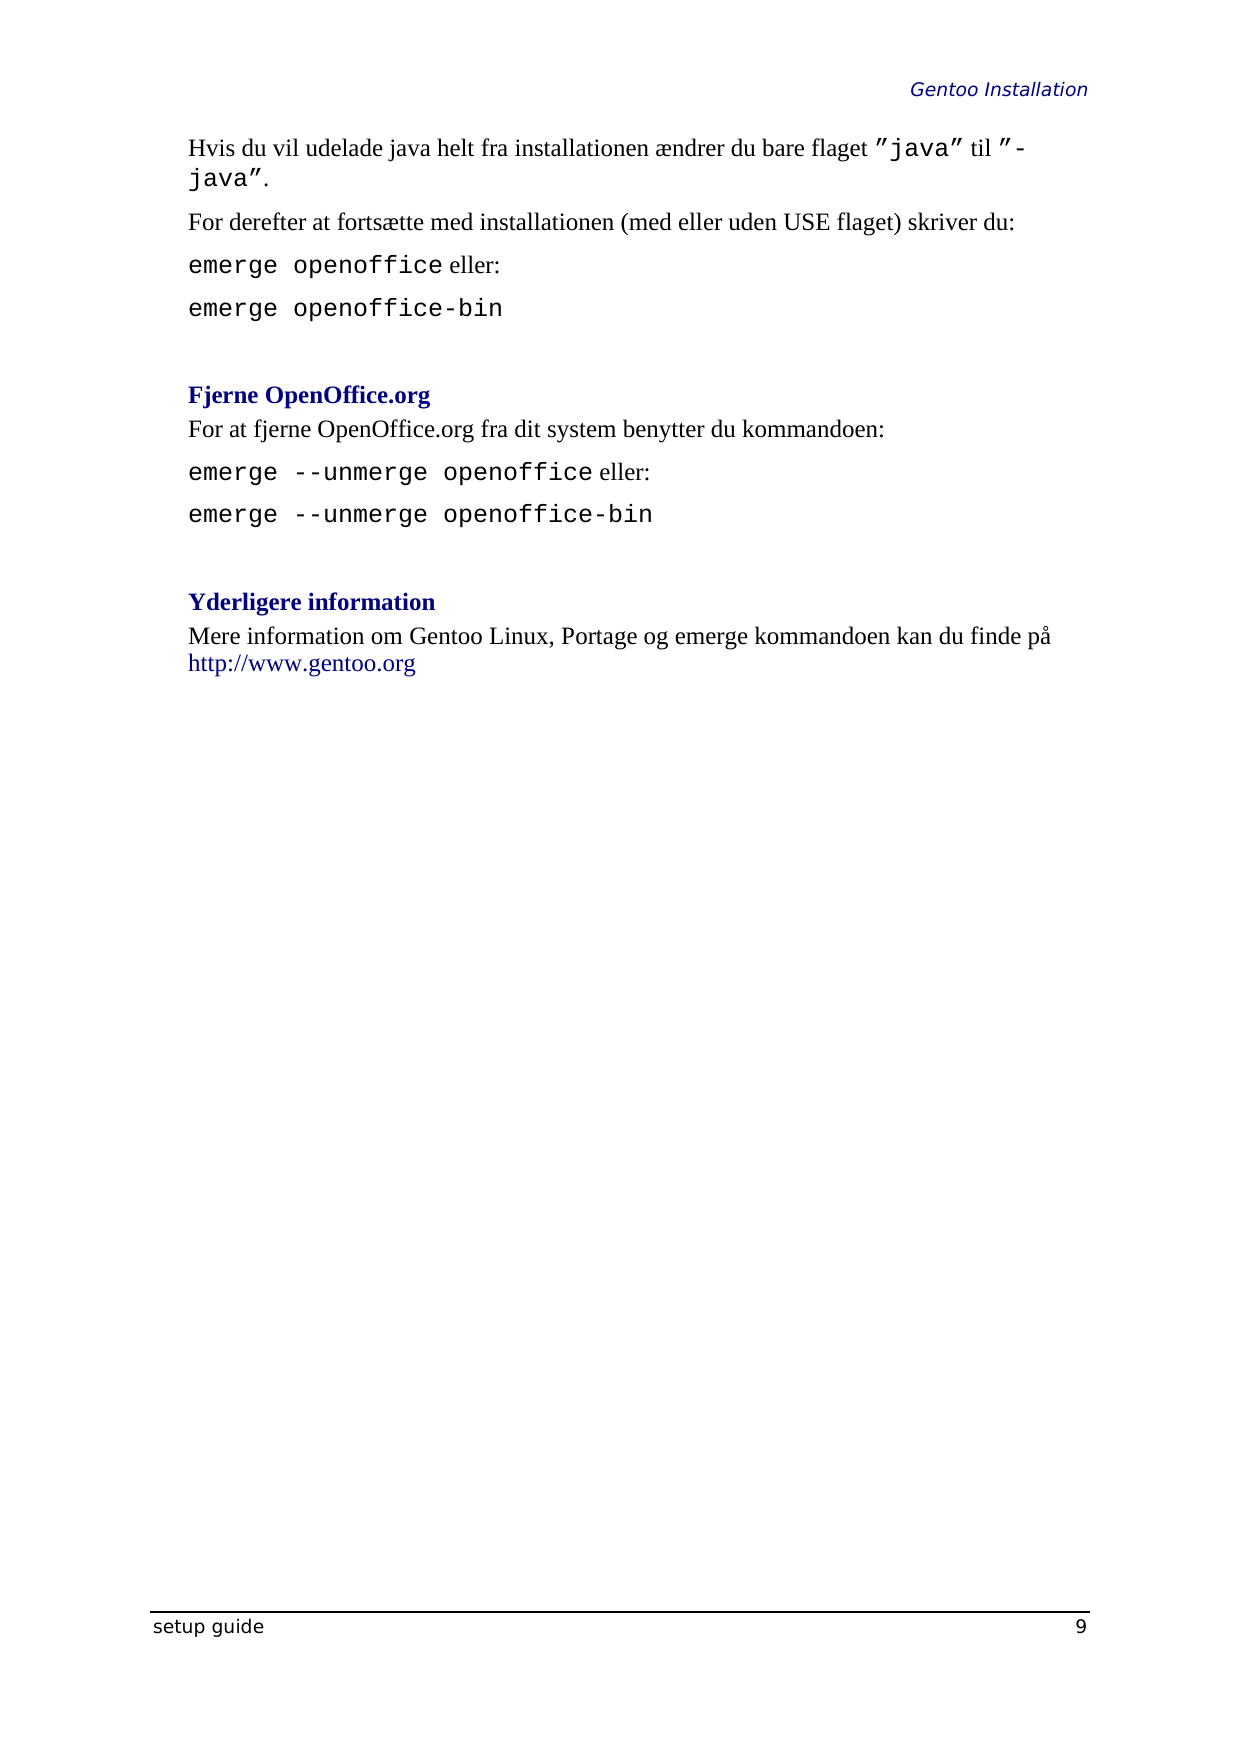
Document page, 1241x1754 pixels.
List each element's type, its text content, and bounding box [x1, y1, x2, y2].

text For at fjerne OpenOffice.org fra dit system benytter du kommandoen: [188, 415, 1090, 443]
text emerge --unmerge openoffice-bin [188, 502, 1090, 530]
text emerge openoffice-bin [188, 295, 1090, 324]
text emerge openoffice eller: [188, 251, 1090, 281]
text emerge --unmerge openoffice eller: [188, 458, 1090, 487]
subtitle Fjerne OpenOffice.org [188, 381, 1090, 409]
subtitle Yderligere information [188, 588, 1090, 616]
text For derefter at fortsætte med installationen (med eller uden USE flaget) skriver du: [188, 208, 1090, 236]
text Mere information om Gentoo Linux, Portage og emerge kommandoen kan du finde på http://www.gentoo.org [188, 622, 1090, 677]
text Hvis du vil udelade java helt fra installationen ændrer du bare flaget ”java” til ”-java”. [188, 134, 1090, 193]
